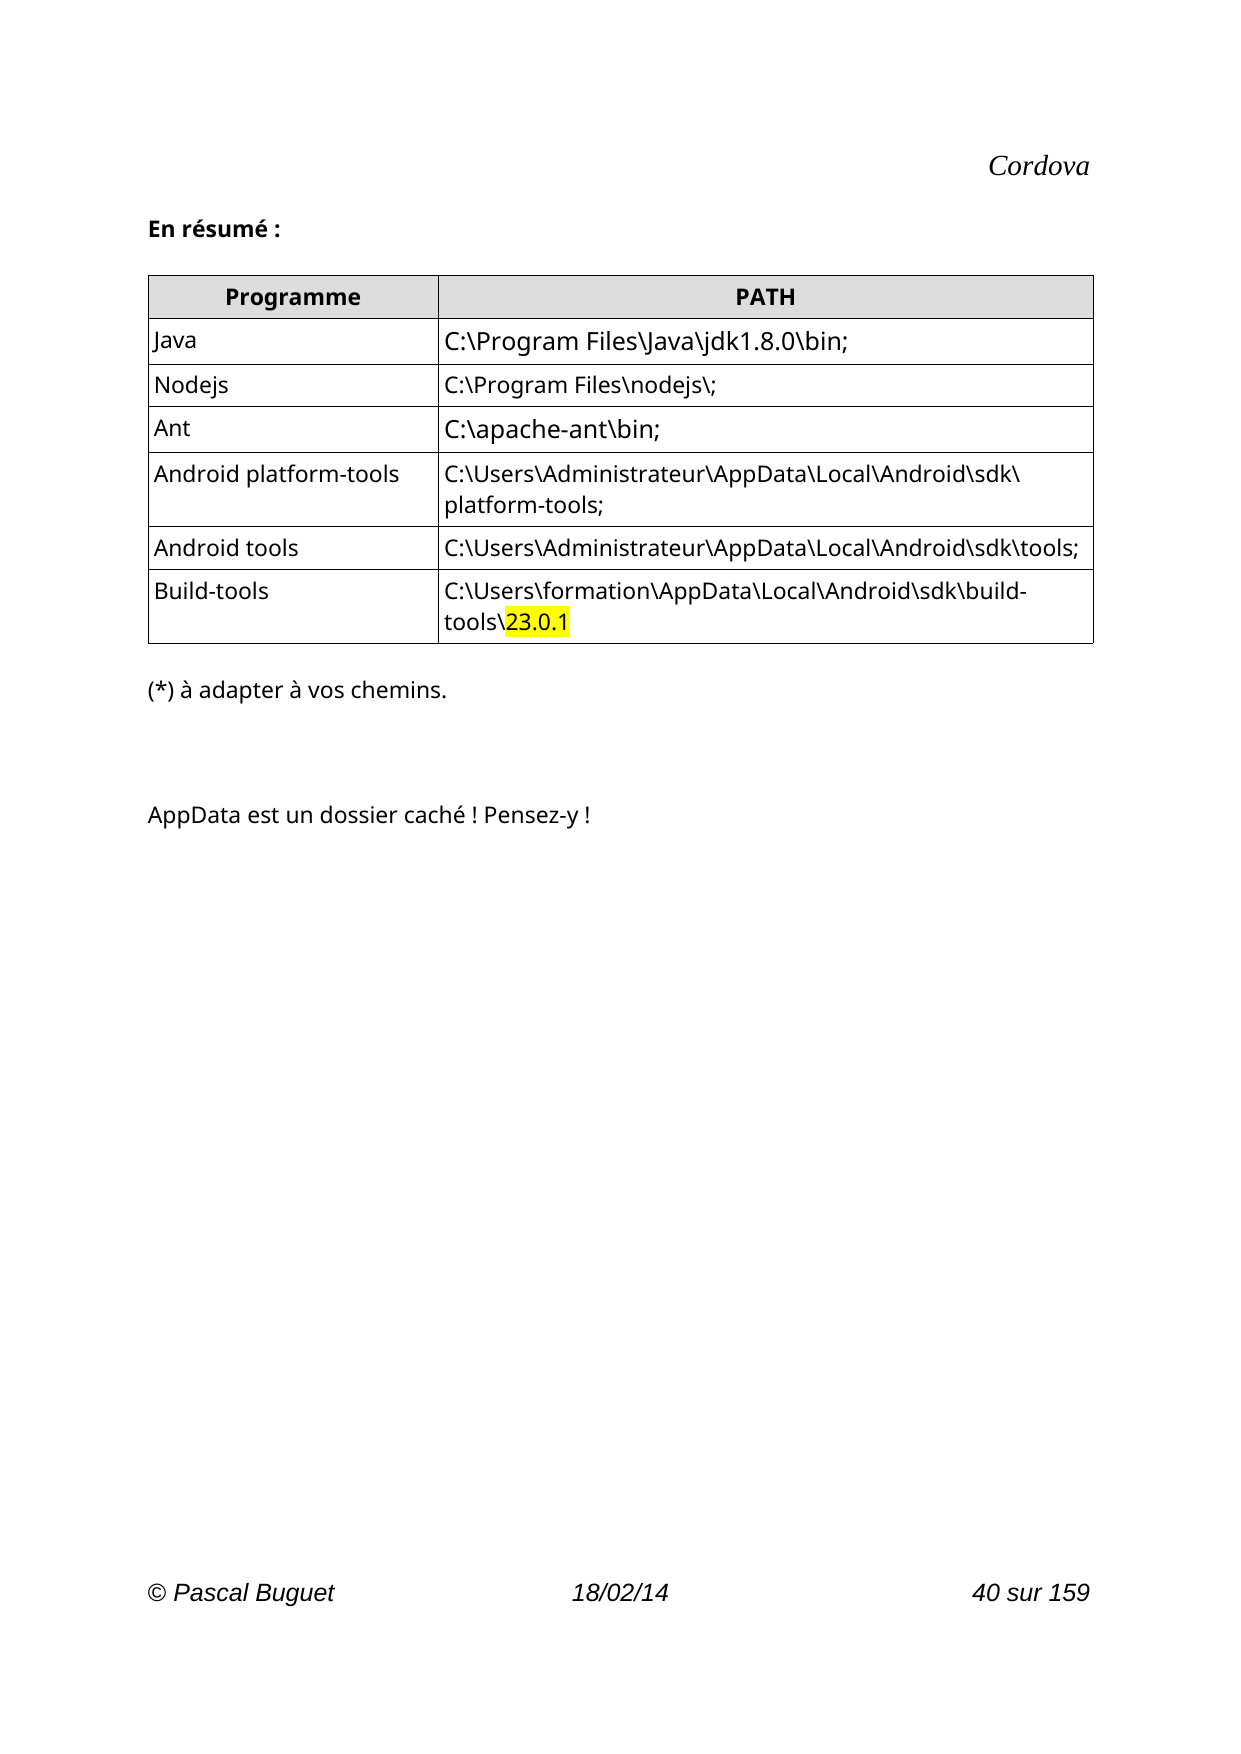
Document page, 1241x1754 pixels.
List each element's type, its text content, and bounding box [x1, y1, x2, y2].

table_cell Java [149, 319, 438, 363]
table_cell C:\Program Files\Java\jdk1.8.0\bin; [439, 319, 1093, 363]
text En résumé : [148, 212, 1092, 244]
text (*) à adapter à vos chemins. [148, 674, 1092, 705]
table_header PATH [439, 276, 1093, 318]
table_header Programme [149, 276, 438, 318]
text AppData est un dossier caché ! Pensez-y ! [148, 799, 1092, 830]
table_cell C:\Users\Administrateur\AppData\Local\Android\sdk\tools; [439, 527, 1093, 569]
table_cell Nodejs [149, 365, 438, 406]
table_cell Android tools [149, 527, 438, 569]
table_cell Ant [149, 407, 438, 452]
table_cell C:\Users\Administrateur\AppData\Local\Android\sdk\platform-tools; [439, 453, 1093, 526]
table_cell C:\Users\formation\AppData\Local\Android\sdk\build-tools\23.0.1 [439, 570, 1093, 643]
table_cell C:\Program Files\nodejs\; [439, 365, 1093, 406]
table_cell C:\apache-ant\bin; [439, 407, 1093, 452]
table_cell Build-tools [149, 570, 438, 643]
table_cell Android platform-tools [149, 453, 438, 526]
